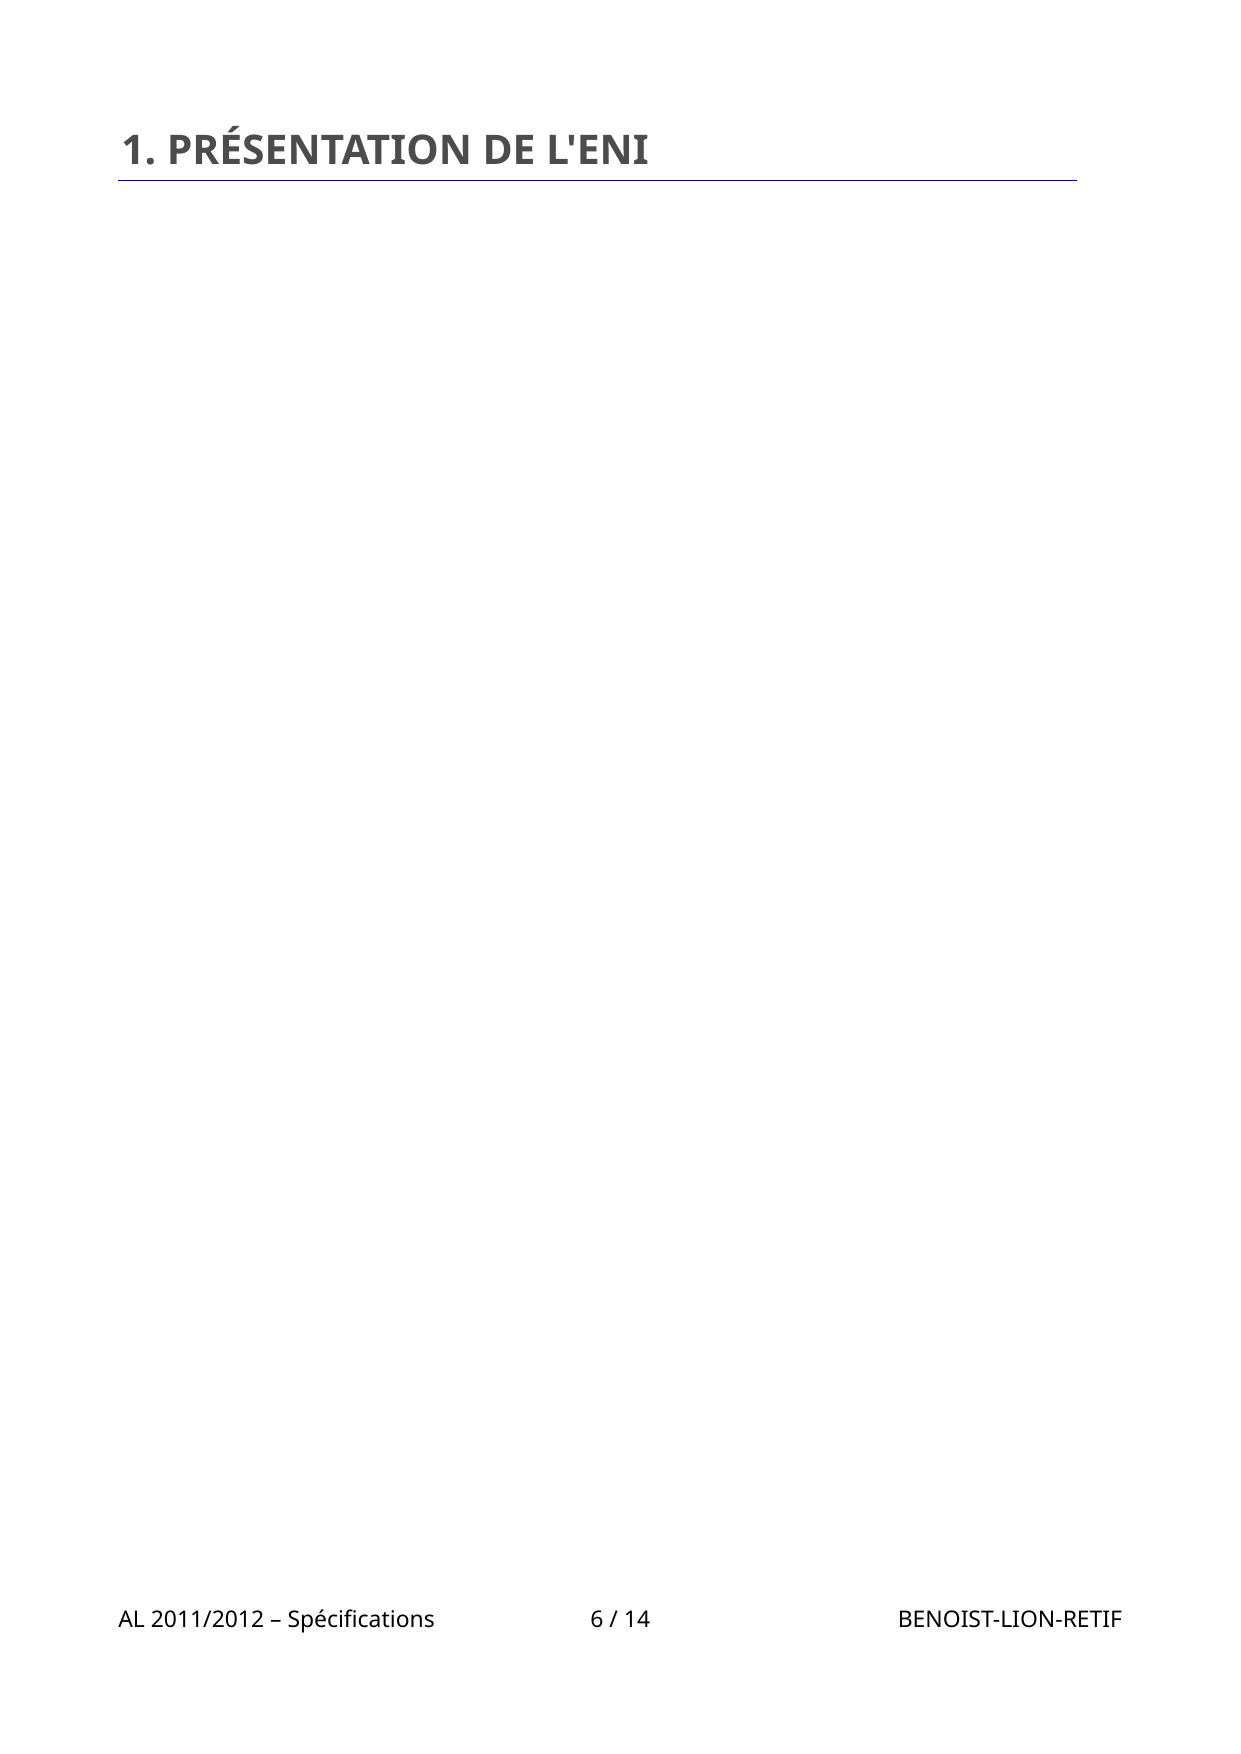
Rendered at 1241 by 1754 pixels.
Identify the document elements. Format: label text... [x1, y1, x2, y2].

subtitle 1. Présentation de l'ENI [118, 118, 1077, 180]
